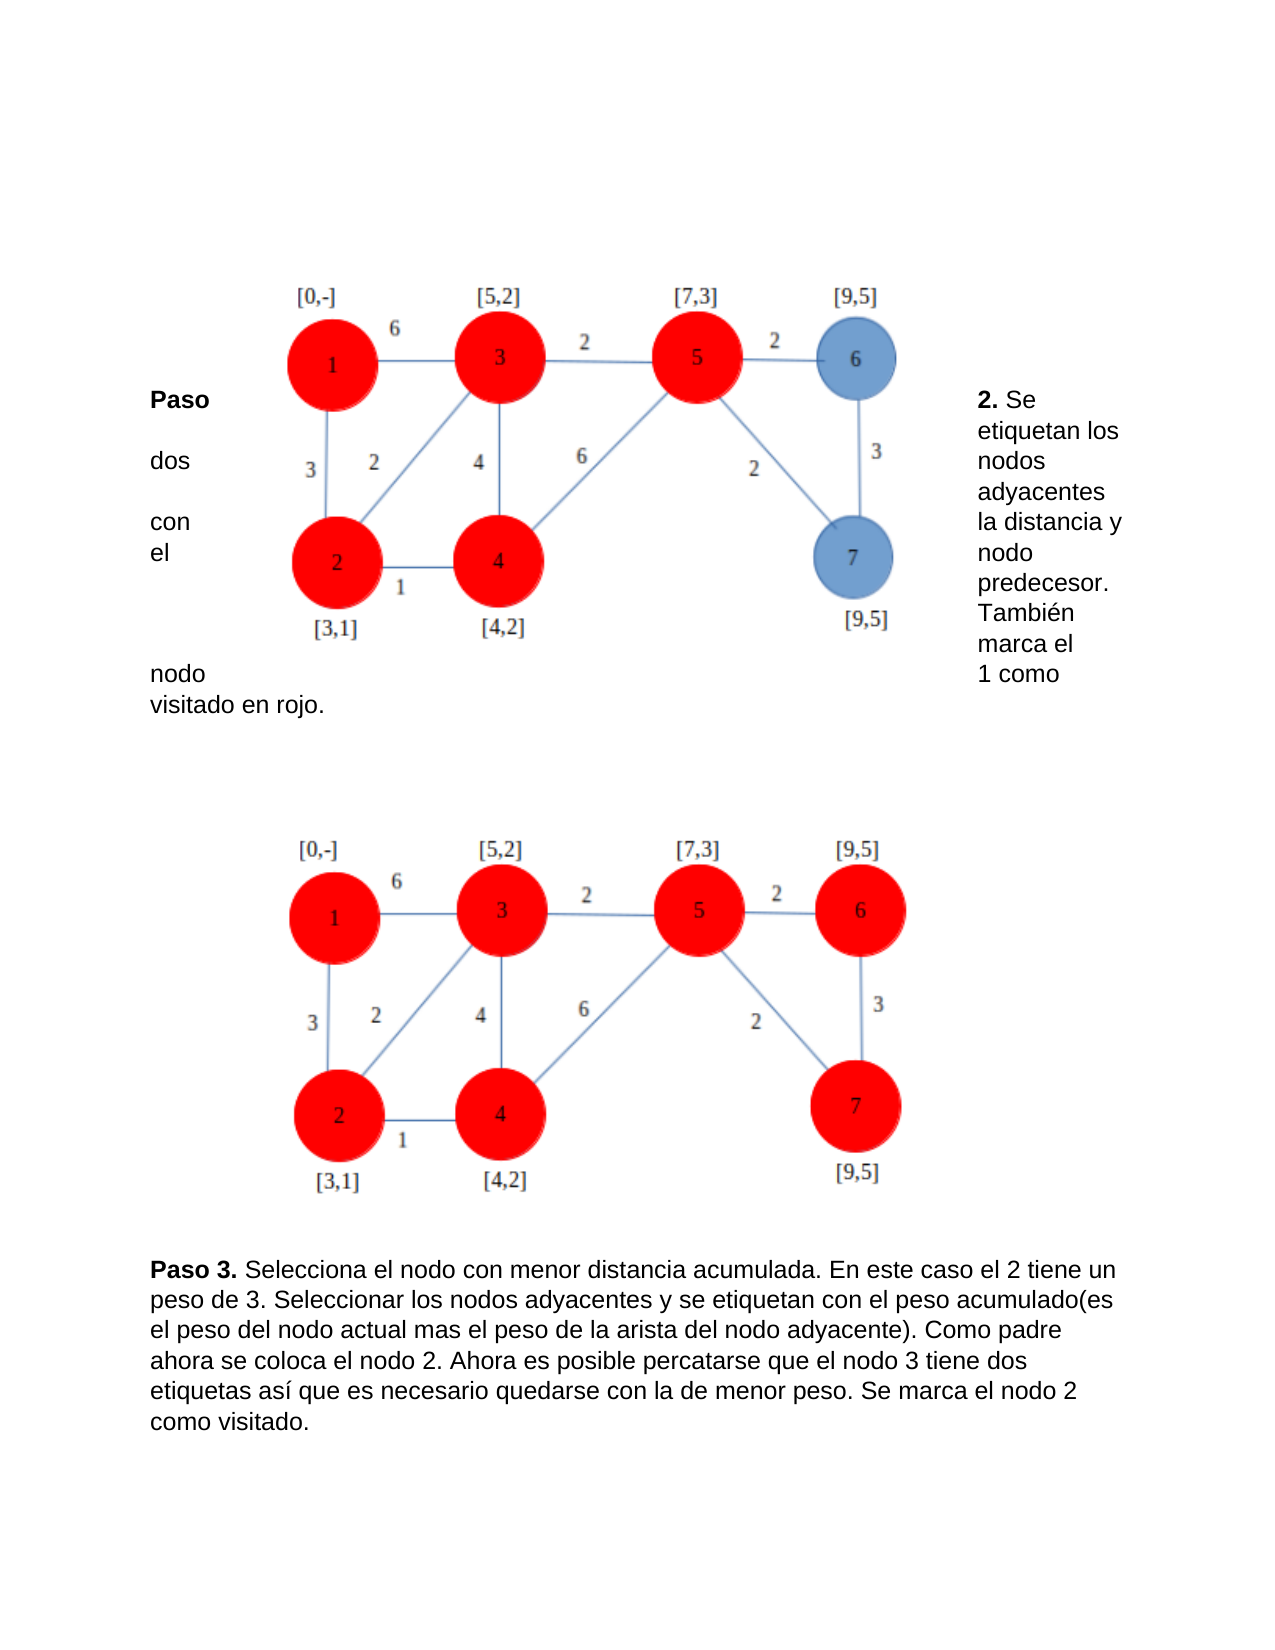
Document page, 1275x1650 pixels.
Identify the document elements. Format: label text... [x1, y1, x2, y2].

text Paso 2. Se etiquetan los dos nodos adyacentes con la distancia y el nodo predecesor. También marca el nodo 1 como visitado en rojo. [150, 385, 1125, 718]
text Paso 3. Selecciona el nodo con menor distancia acumulada. En este caso el 2 tiene un peso de 3. Seleccionar los nodos adyacentes y se etiquetan con el peso acumulado(es el peso del nodo actual mas el peso de la arista del nodo adyacente). Como padre ahora se coloca el nodo 2. Ahora es posible percatarse que el nodo 3 tiene dos etiquetas así que es necesario quedarse con la de menor peso. Se marca el nodo 2 como visitado. [150, 1254, 1125, 1435]
picture [213, 800, 980, 1230]
picture [211, 246, 978, 687]
